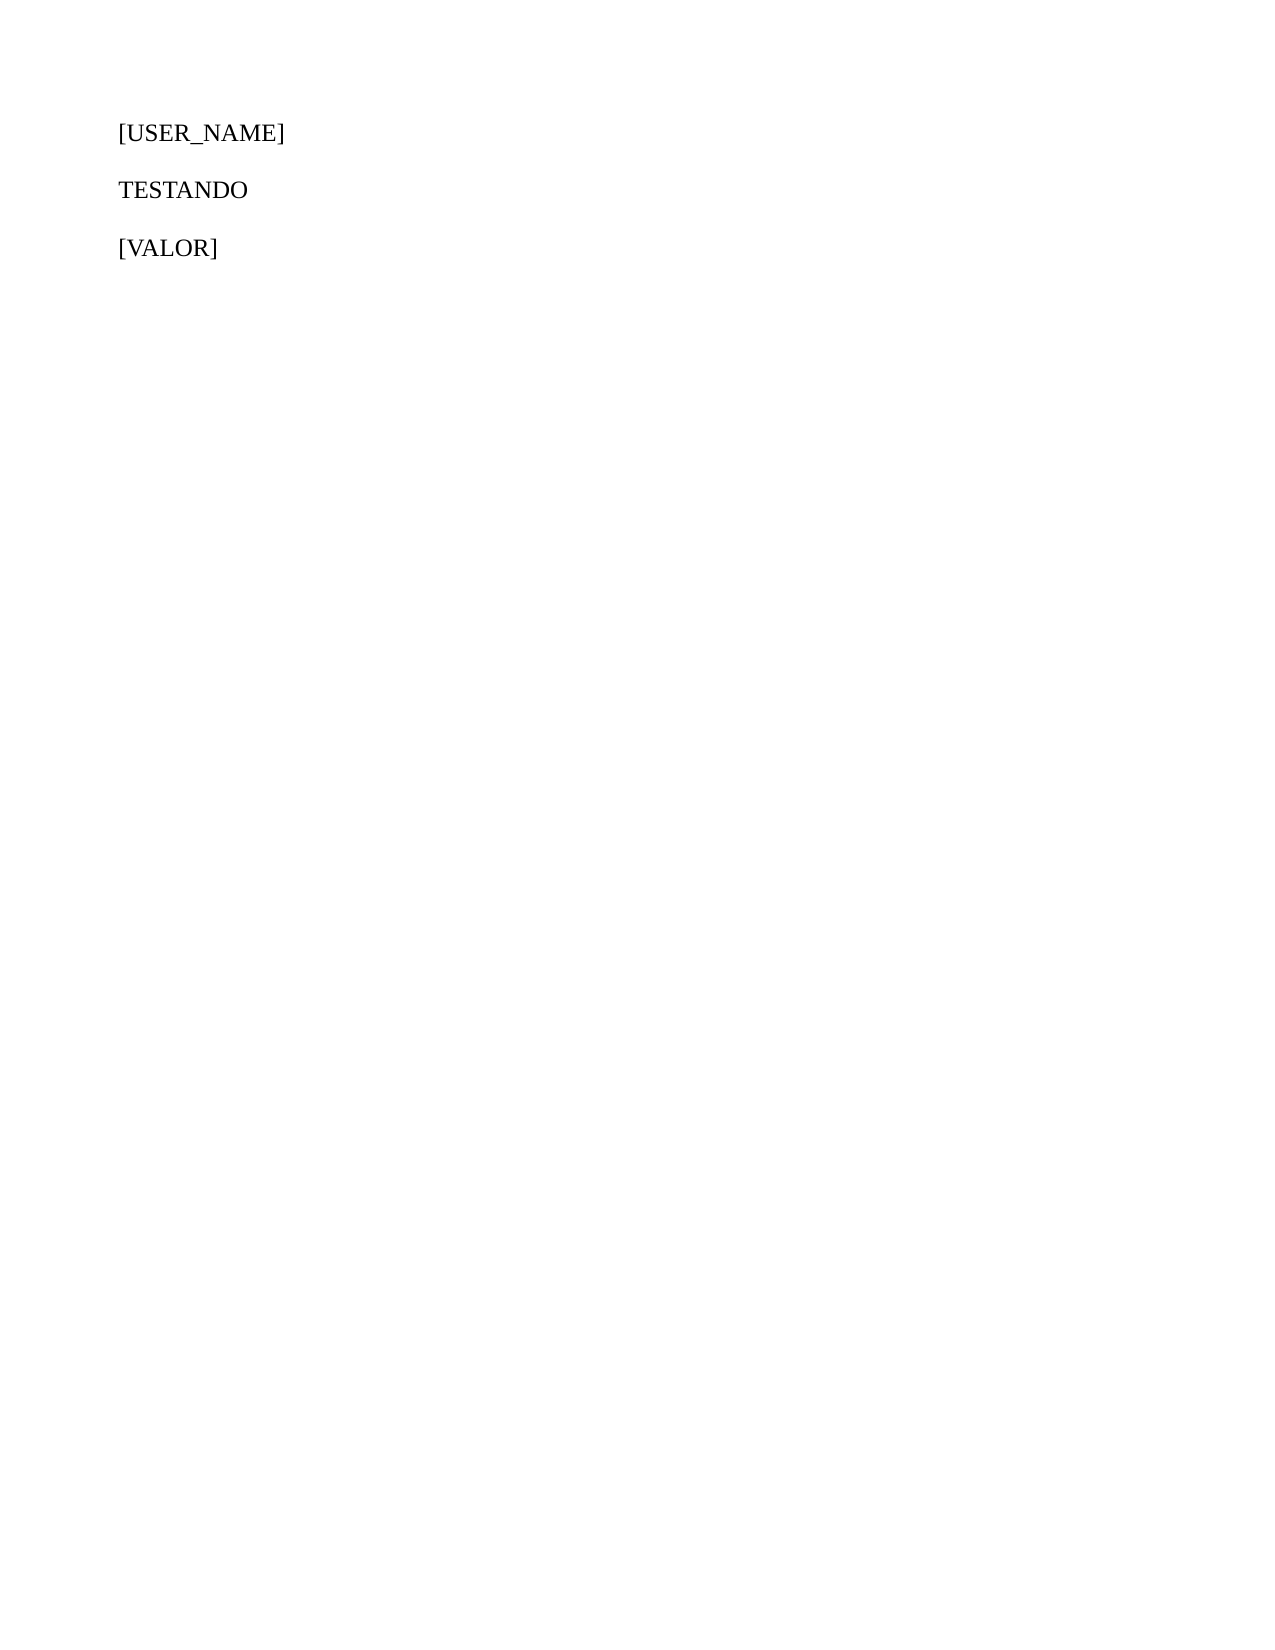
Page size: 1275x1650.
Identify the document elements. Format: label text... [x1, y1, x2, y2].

text TESTANDO [118, 176, 1157, 204]
text [USER_NAME] [118, 118, 1157, 147]
text [VALOR] [118, 233, 1157, 262]
